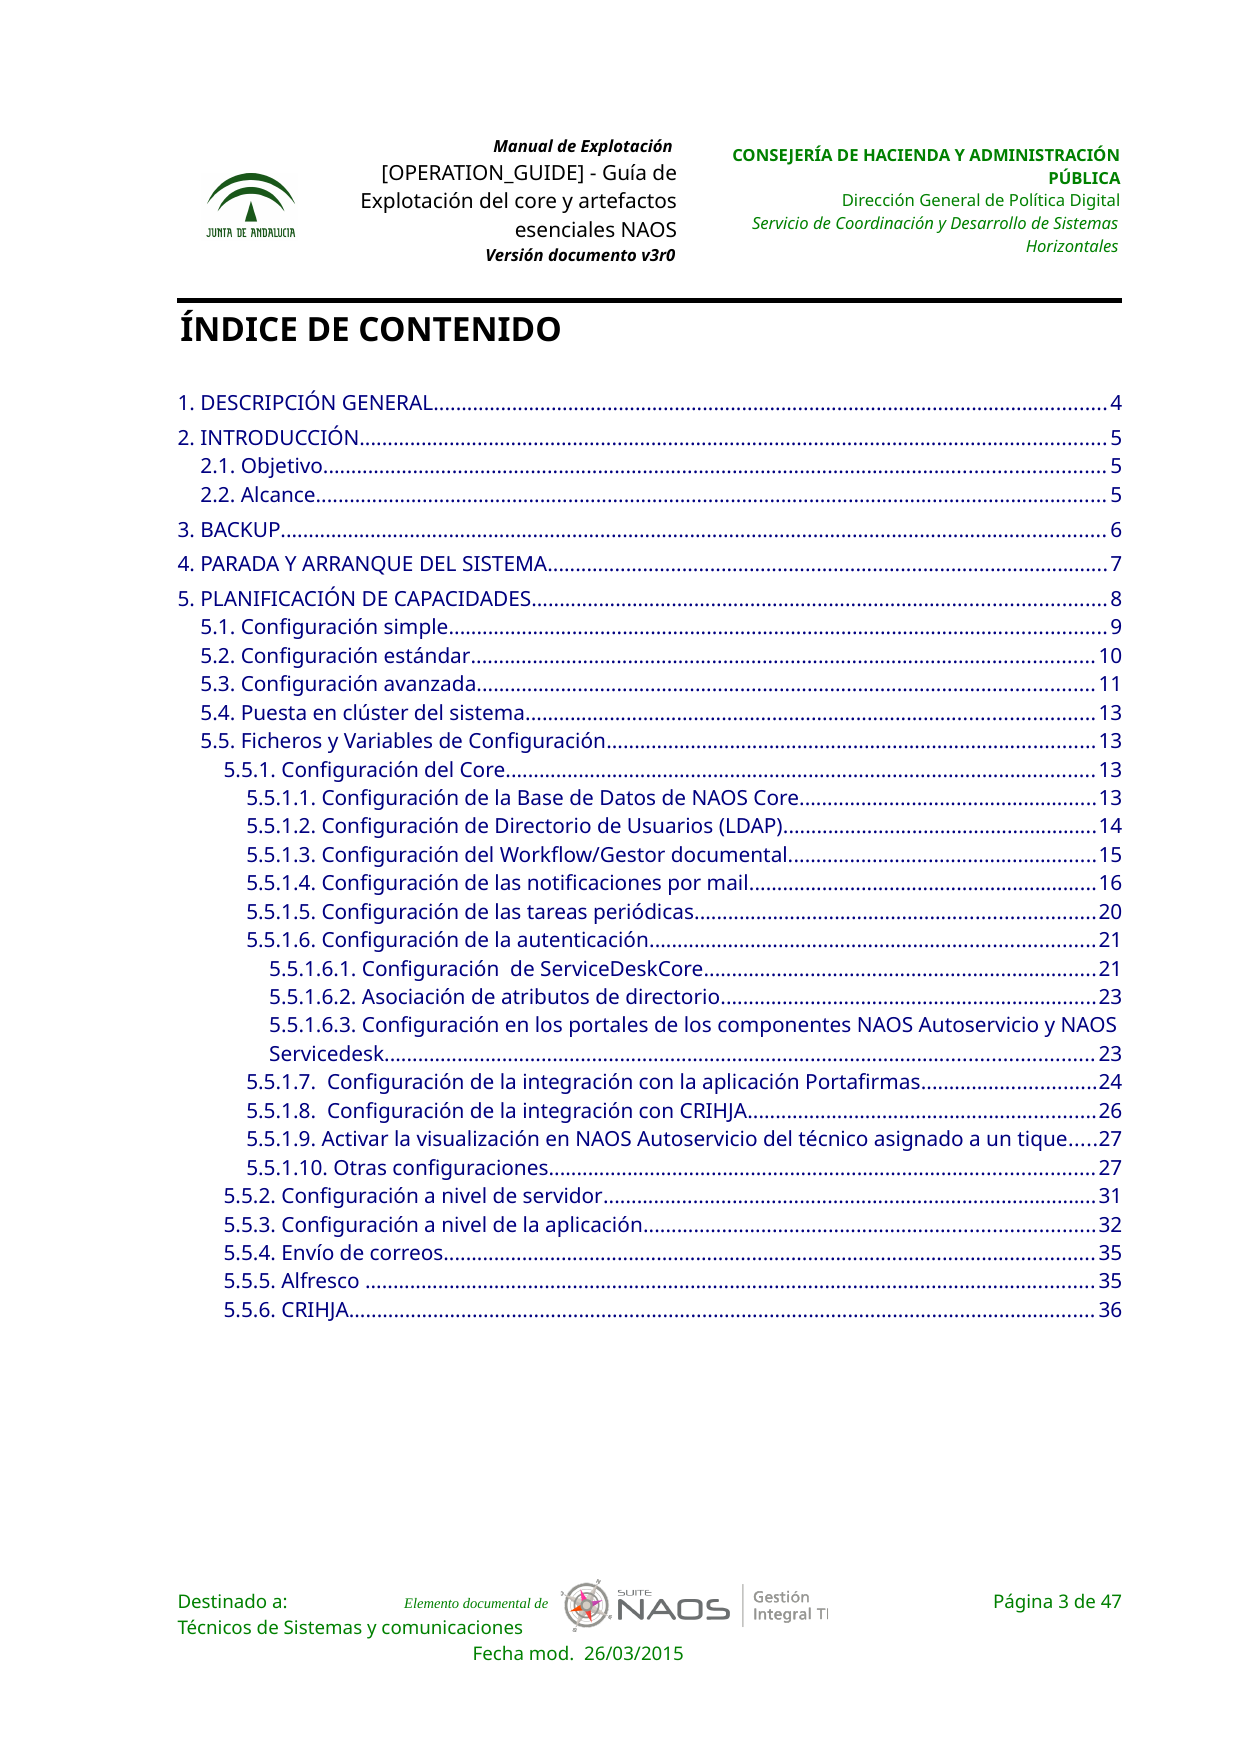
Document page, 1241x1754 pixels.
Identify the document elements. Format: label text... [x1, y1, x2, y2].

text 4. Parada y arranque del sistema 7 [177, 549, 1122, 578]
picture [201, 173, 298, 241]
text 3. Backup 6 [177, 515, 1122, 543]
text 5.1. Configuración simple 9 [200, 612, 1122, 641]
picture [560, 1579, 829, 1632]
text 5.5.1.6.3. Configuración en los portales de los componentes NAOS Autoservicio y NAOS Servicedesk 23 [269, 1011, 1122, 1067]
text 5.4. Puesta en clúster del sistema 13 [200, 698, 1122, 726]
text 5.5.1.1. Configuración de la Base de Datos de NAOS Core 13 [246, 783, 1122, 812]
text 5.5.1.2. Configuración de Directorio de Usuarios (LDAP) 14 [246, 812, 1122, 840]
text 5.5.5. Alfresco 35 [223, 1267, 1122, 1295]
text 2.2. Alcance 5 [200, 480, 1122, 508]
text 5.5.1.9. Activar la visualización en NAOS Autoservicio del técnico asignado a un tique 27 [246, 1124, 1122, 1153]
text 5.5.1.8. Configuración de la integración con CRIHJA 26 [246, 1096, 1122, 1124]
text 5.3. Configuración avanzada 11 [200, 669, 1122, 698]
text 5.5.1.6.1. Configuración de ServiceDeskCore 21 [269, 954, 1122, 982]
text 5.5.1.5. Configuración de las tareas periódicas 20 [246, 897, 1122, 925]
text 1. Descripción general 4 [177, 388, 1122, 417]
text 5.5.1.4. Configuración de las notificaciones por mail 16 [246, 868, 1122, 897]
text 5.5.3. Configuración a nivel de la aplicación 32 [223, 1210, 1122, 1238]
text 5.5.6. CRIHJA 36 [223, 1295, 1122, 1323]
text 5.5.1. Configuración del Core 13 [223, 755, 1122, 783]
text 5.5.1.10. Otras configuraciones 27 [246, 1153, 1122, 1181]
text 5. Planificación de capacidades 8 [177, 584, 1122, 612]
text 5.5.1.7. Configuración de la integración con la aplicación Portafirmas 24 [246, 1067, 1122, 1096]
text 2.1. Objetivo 5 [200, 452, 1122, 480]
text 5.5. Ficheros y Variables de Configuración 13 [200, 726, 1122, 755]
text 5.5.2. Configuración a nivel de servidor 31 [223, 1181, 1122, 1210]
text 2. Introducción 5 [177, 423, 1122, 452]
text 5.5.1.6. Configuración de la autenticación 21 [246, 925, 1122, 954]
text 5.5.1.6.2. Asociación de atributos de directorio 23 [269, 982, 1122, 1011]
subtitle Índice de contenido [177, 303, 1122, 354]
text 5.2. Configuración estándar 10 [200, 641, 1122, 669]
text 5.5.1.3. Configuración del Workflow/Gestor documental. 15 [246, 840, 1122, 868]
text 5.5.4. Envío de correos 35 [223, 1238, 1122, 1267]
